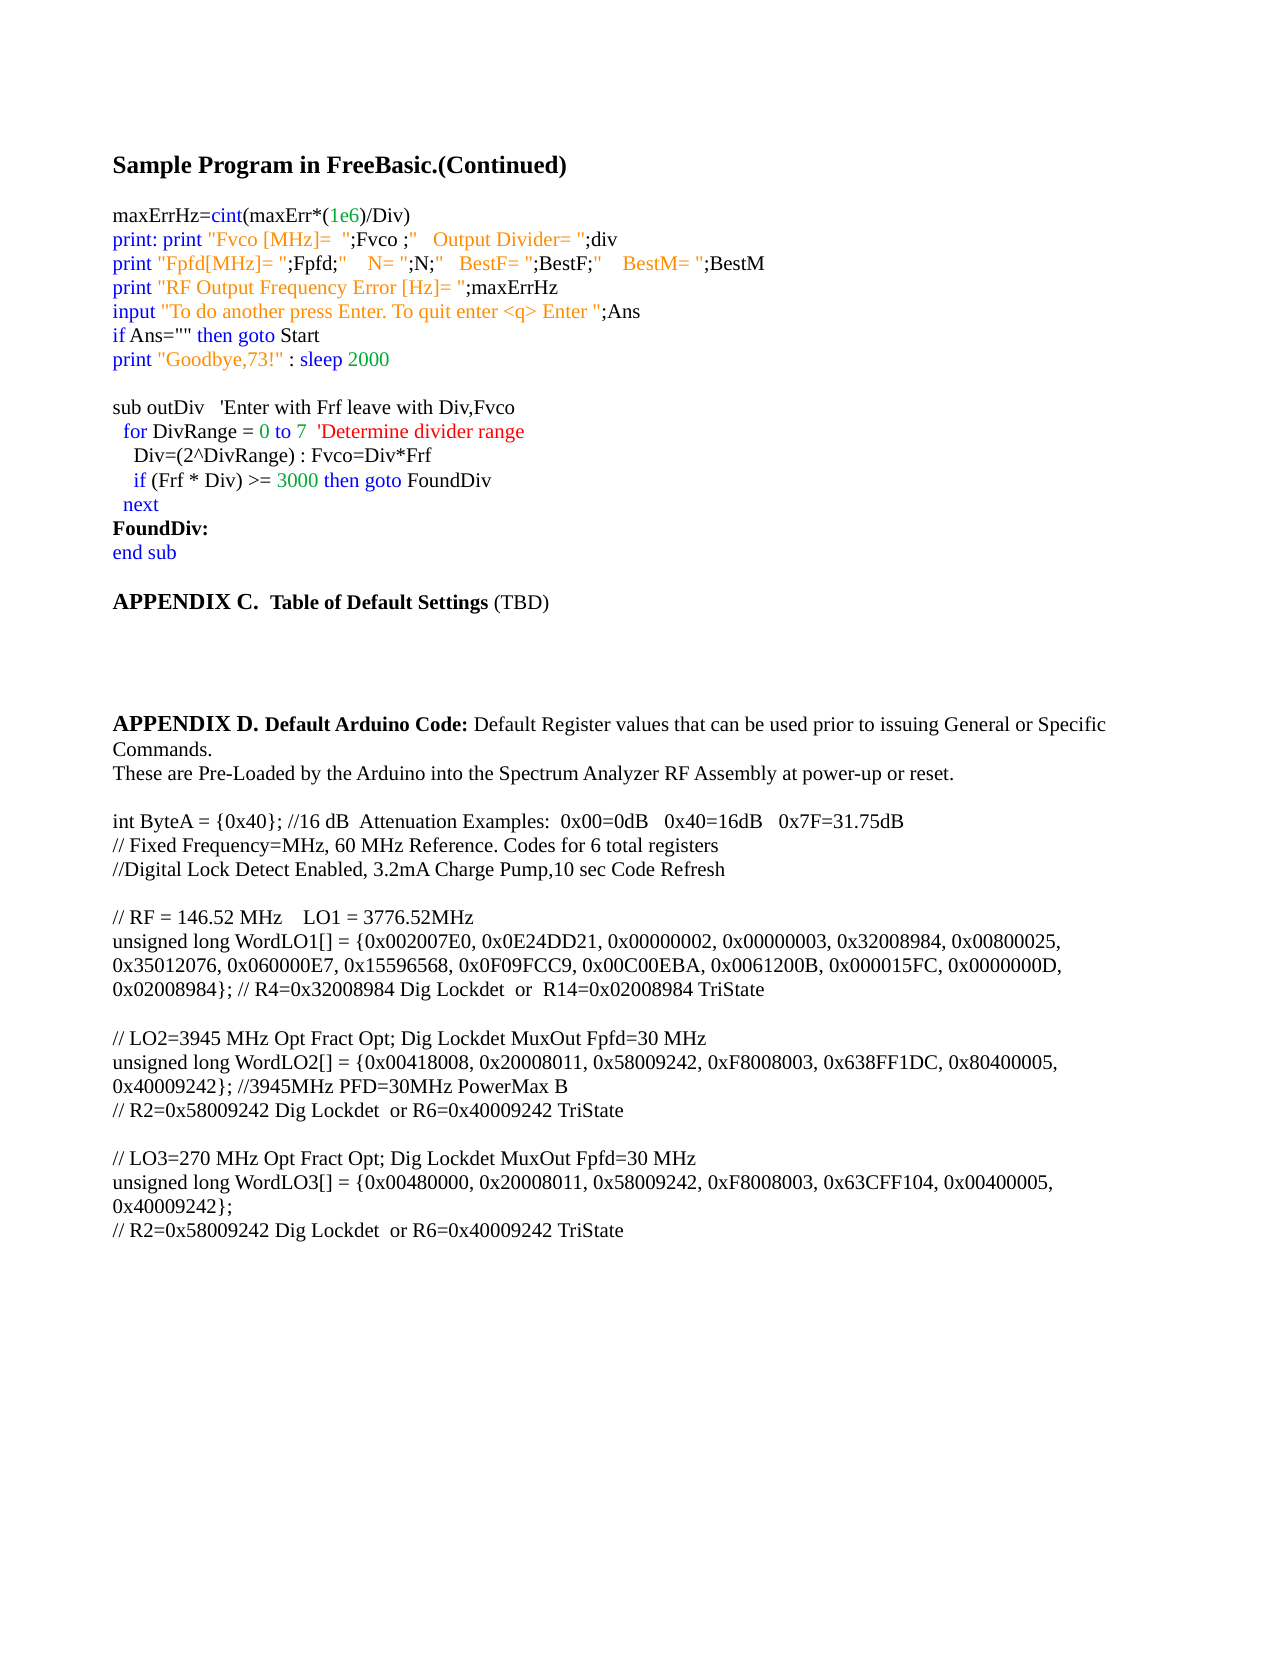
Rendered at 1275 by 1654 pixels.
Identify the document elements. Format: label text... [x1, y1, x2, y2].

text print "Fpfd[MHz]= ";Fpfd;" N= ";N;" BestF= ";BestF;" BestM= ";BestM [112, 251, 1162, 275]
text // Fixed Frequency=MHz, 60 MHz Reference. Codes for 6 total registers [112, 833, 1162, 857]
text APPENDIX D. Default Arduino Code: Default Register values that can be used prior to issuing General or Specific Commands. [112, 710, 1162, 761]
text sub outDiv 'Enter with Frf leave with Div,Fvco [112, 395, 1162, 419]
text for DivRange = 0 to 7 'Determine divider range [112, 419, 1162, 443]
text unsigned long WordLO1[] = {0x002007E0, 0x0E24DD21, 0x00000002, 0x00000003, 0x32008984, 0x00800025, 0x35012076, 0x060000E7, 0x15596568, 0x0F09FCC9, 0x00C00EBA, 0x0061200B, 0x000015FC, 0x0000000D, 0x02008984}; // R4=0x32008984 Dig Lockdet or R14=0x02008984 TriState [112, 929, 1162, 1001]
text // RF = 146.52 MHz LO1 = 3776.52MHz [112, 905, 1162, 929]
text // R2=0x58009242 Dig Lockdet or R6=0x40009242 TriState [112, 1098, 1162, 1122]
text next [112, 492, 1162, 516]
text // R2=0x58009242 Dig Lockdet or R6=0x40009242 TriState [112, 1218, 1162, 1242]
text // LO2=3945 MHz Opt Fract Opt; Dig Lockdet MuxOut Fpfd=30 MHz [112, 1026, 1162, 1049]
text These are Pre-Loaded by the Arduino into the Spectrum Analyzer RF Assembly at power-up or reset. [112, 761, 1162, 785]
text unsigned long WordLO2[] = {0x00418008, 0x20008011, 0x58009242, 0xF8008003, 0x638FF1DC, 0x80400005, 0x40009242}; //3945MHz PFD=30MHz PowerMax B [112, 1049, 1162, 1098]
text APPENDIX C. Table of Default Settings (TBD) [112, 588, 1162, 614]
text Div=(2^DivRange) : Fvco=Div*Frf [112, 443, 1162, 467]
text input "To do another press Enter. To quit enter <q> Enter ";Ans [112, 299, 1162, 323]
text maxErrHz=cint(maxErr*(1e6)/Div) [112, 203, 1162, 227]
text Sample Program in FreeBasic.(Continued) [112, 150, 1162, 179]
text unsigned long WordLO3[] = {0x00480000, 0x20008011, 0x58009242, 0xF8008003, 0x63CFF104, 0x00400005, 0x40009242}; [112, 1170, 1162, 1218]
text print "RF Output Frequency Error [Hz]= ";maxErrHz [112, 275, 1162, 299]
text if Ans="" then goto Start [112, 323, 1162, 347]
text // LO3=270 MHz Opt Fract Opt; Dig Lockdet MuxOut Fpfd=30 MHz [112, 1146, 1162, 1170]
text if (Frf * Div) >= 3000 then goto FoundDiv [112, 467, 1162, 492]
text int ByteA = {0x40}; //16 dB Attenuation Examples: 0x00=0dB 0x40=16dB 0x7F=31.75dB [112, 809, 1162, 833]
text print "Goodbye,73!" : sleep 2000 [112, 347, 1162, 371]
text end sub [112, 540, 1162, 564]
text //Digital Lock Detect Enabled, 3.2mA Charge Pump,10 sec Code Refresh [112, 857, 1162, 881]
text print: print "Fvco [MHz]= ";Fvco ;" Output Divider= ";div [112, 227, 1162, 251]
text FoundDiv: [112, 516, 1162, 540]
